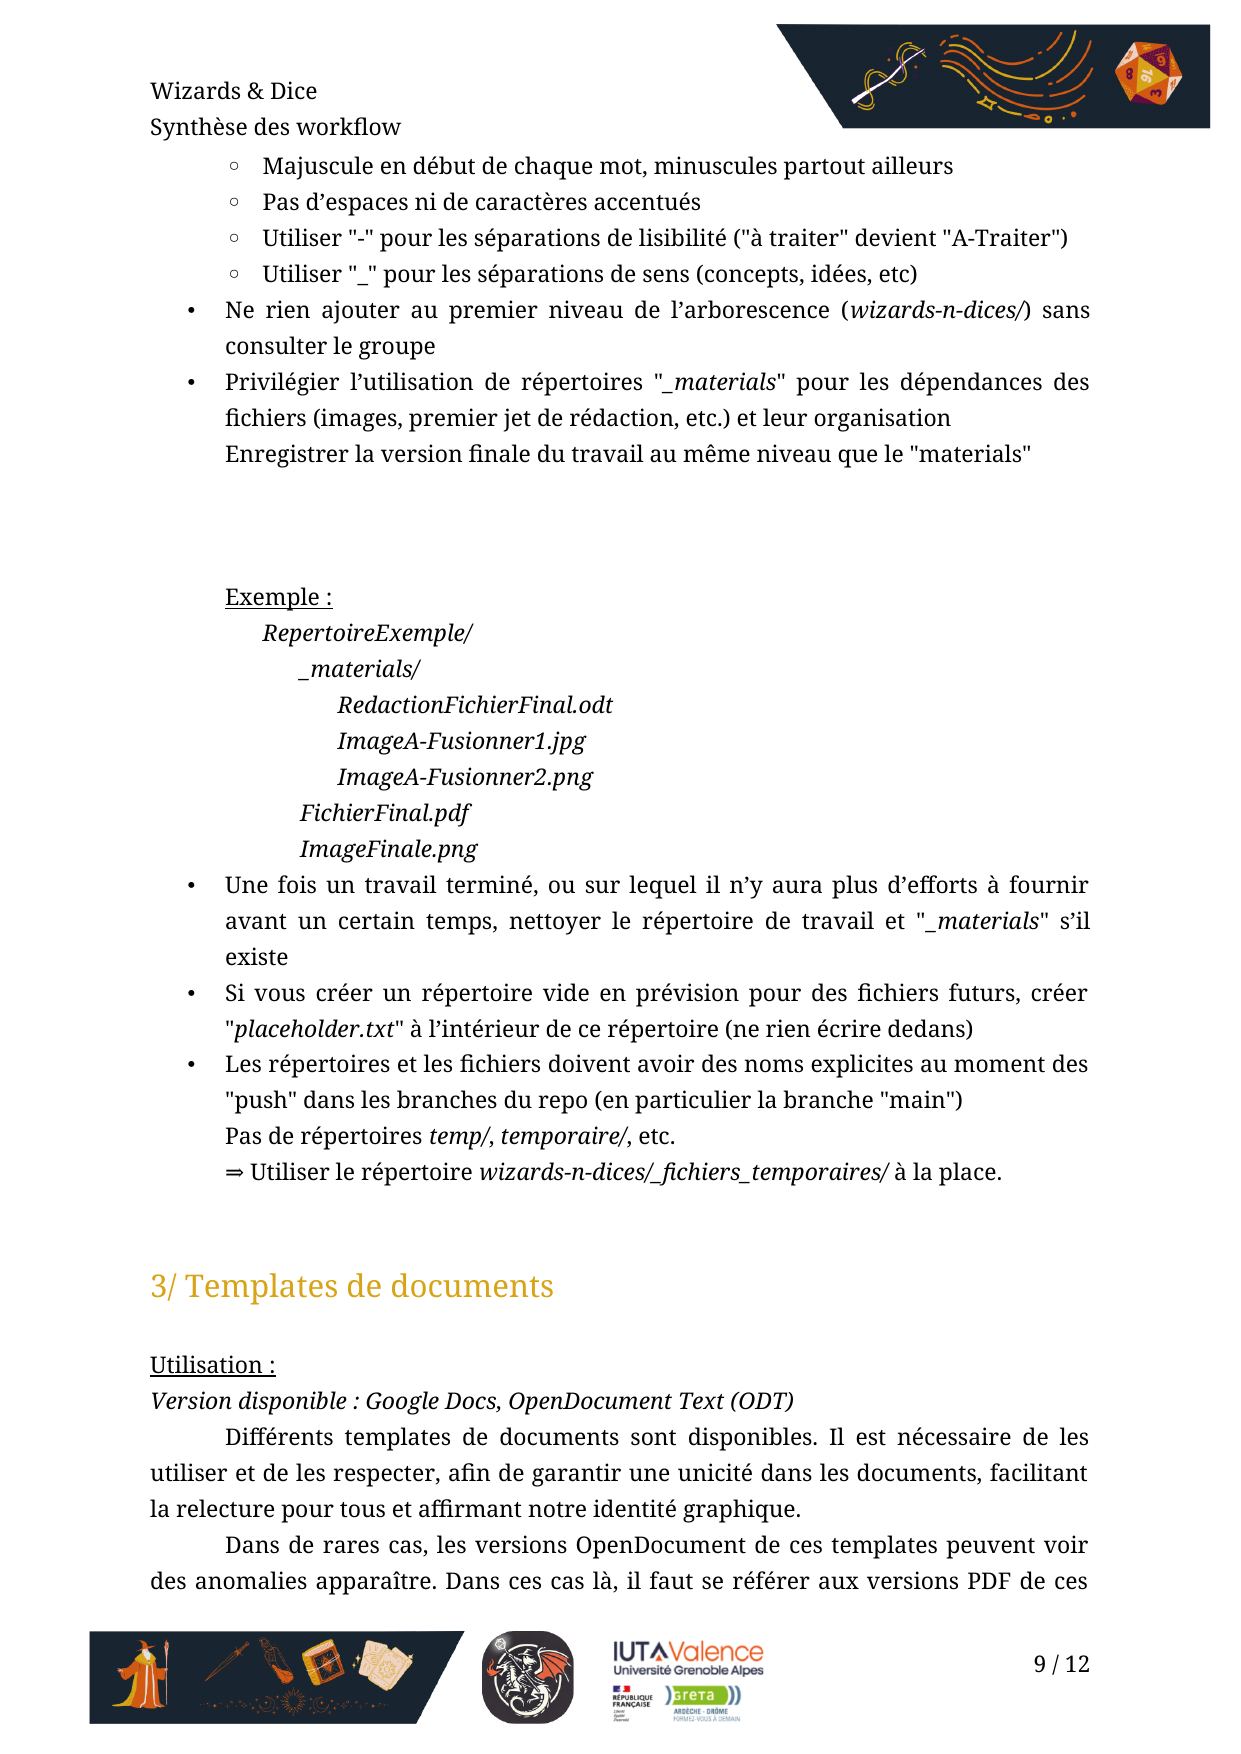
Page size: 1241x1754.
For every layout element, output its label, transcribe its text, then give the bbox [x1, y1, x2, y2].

list Pas d’espaces ni de caractères accentués [225, 186, 1090, 217]
list ⇒ Utiliser le répertoire wizards-n-dices/_fichiers_temporaires/ à la place. [187, 1156, 1090, 1187]
picture [81, 1620, 788, 1733]
subtitle Templates de documents [150, 1264, 1090, 1307]
list Majuscule en début de chaque mot, minuscules partout ailleurs [225, 150, 1090, 181]
list Utiliser "-" pour les séparations de lisibilité ("à traiter" devient "A-Traiter") [225, 222, 1090, 253]
list RedactionFichierFinal.odt [300, 689, 1090, 720]
list Pas de répertoires temp/, temporaire/, etc. [187, 1120, 1090, 1152]
list _materials/ [262, 653, 1090, 684]
text Version disponible : Google Docs, OpenDocument Text (ODT) [150, 1385, 1090, 1416]
list FichierFinal.pdf [262, 797, 1090, 828]
text Dans de rares cas, les versions OpenDocument de ces templates peuvent voir des anomalies apparaître. Dans ces cas là, il faut se référer aux versions PDF de ces [150, 1529, 1090, 1596]
list Une fois un travail terminé, ou sur lequel il n’y aura plus d’efforts à fournir avant un certain temps, nettoyer le répertoire de travail et "_materials" s’il existe [187, 869, 1090, 972]
list ImageFinale.png [262, 833, 1090, 864]
text Différents templates de documents sont disponibles. Il est nécessaire de les utiliser et de les respecter, afin de garantir une unicité dans les documents, facilitant la relecture pour tous et affirmant notre identité graphique. [150, 1421, 1090, 1524]
list Ne rien ajouter au premier niveau de l’arborescence (wizards-n-dices/) sans consulter le groupe [187, 294, 1090, 361]
list RepertoireExemple/ [225, 617, 1090, 648]
list Exemple : [187, 581, 1090, 612]
list ImageA-Fusionner2.png [300, 761, 1090, 792]
list Si vous créer un répertoire vide en prévision pour des fichiers futurs, créer "placeholder.txt" à l’intérieur de ce répertoire (ne rien écrire dedans) [187, 977, 1090, 1044]
list Les répertoires et les fichiers doivent avoir des noms explicites au moment des "push" dans les branches du repo (en particulier la branche "main") [187, 1048, 1090, 1116]
text Utilisation : [150, 1349, 1090, 1380]
list Utiliser "_" pour les séparations de sens (concepts, idées, etc) [225, 258, 1090, 289]
picture [771, 21, 1218, 131]
list Privilégier l’utilisation de répertoires "_materials" pour les dépendances des fichiers (images, premier jet de rédaction, etc.) et leur organisation [187, 366, 1090, 433]
list Enregistrer la version finale du travail au même niveau que le "materials" [187, 437, 1090, 469]
list ImageA-Fusionner1.jpg [300, 725, 1090, 756]
